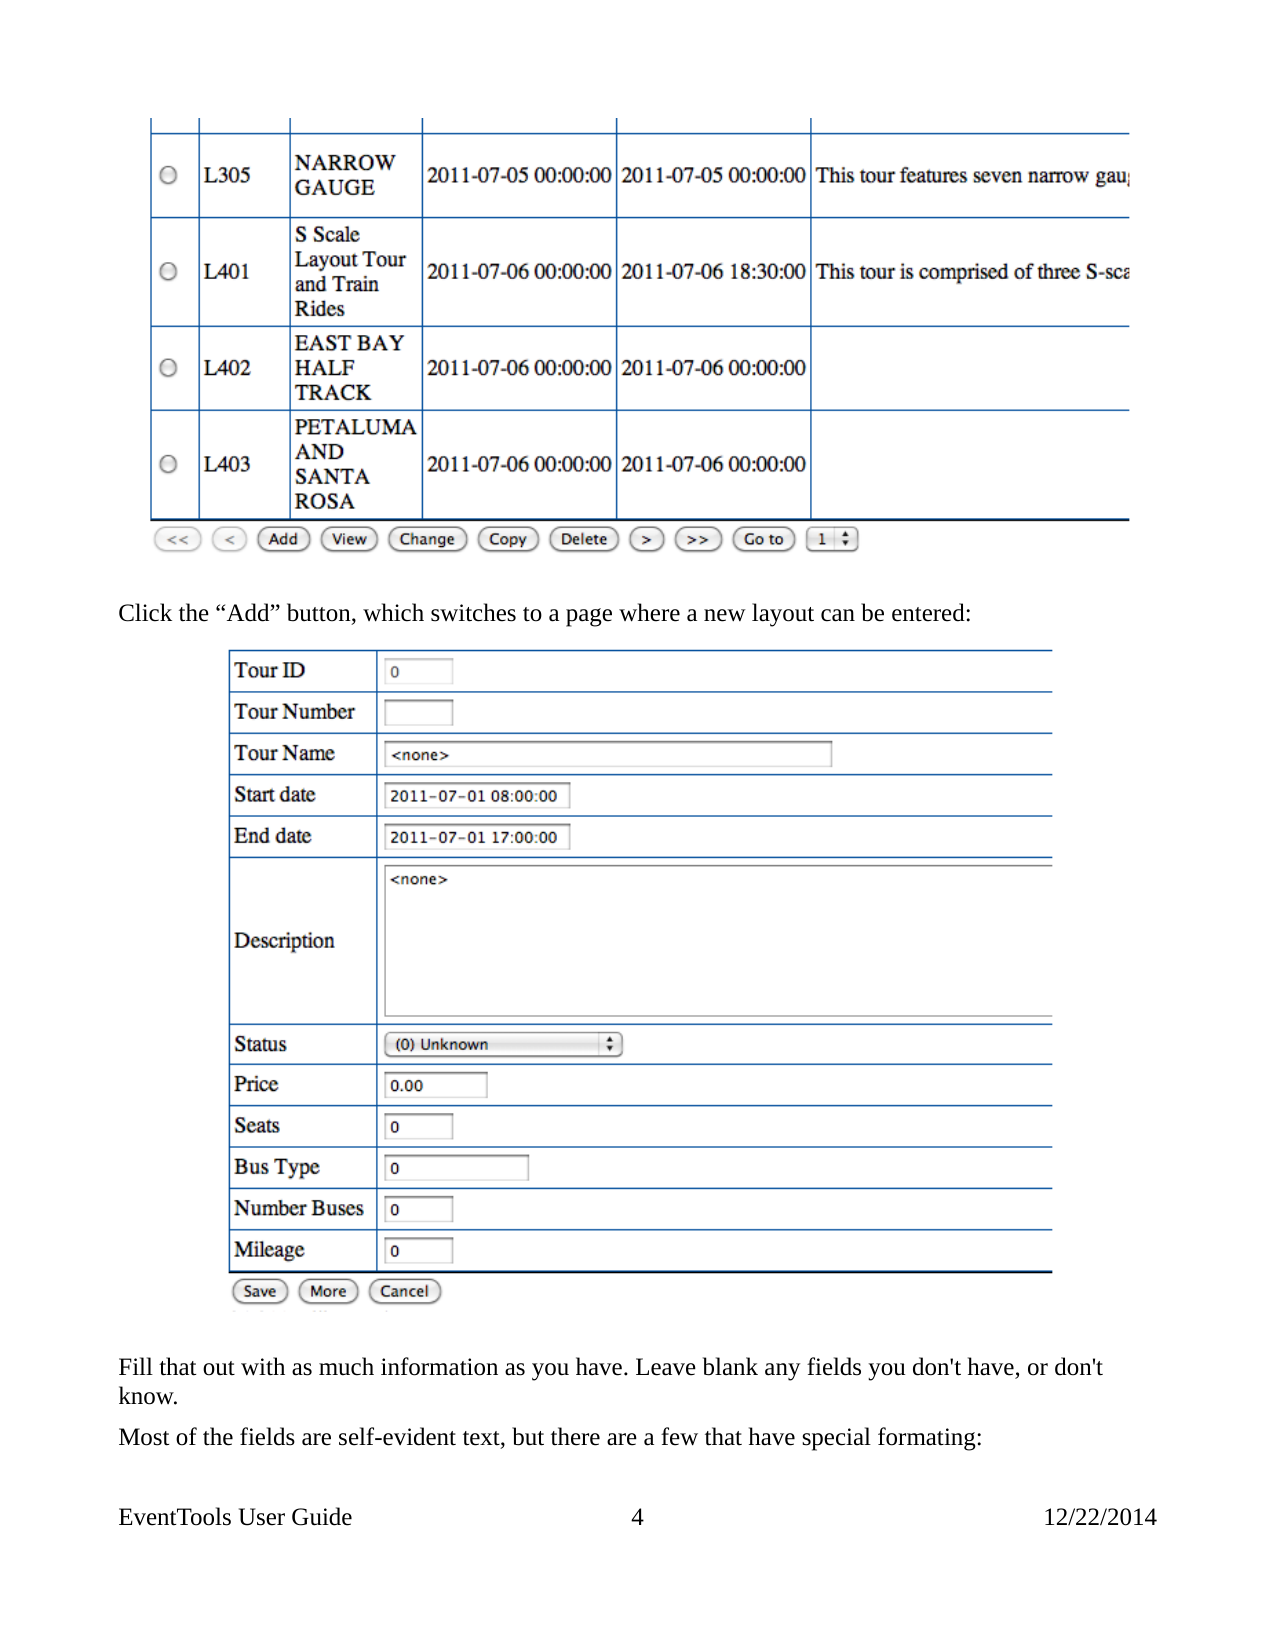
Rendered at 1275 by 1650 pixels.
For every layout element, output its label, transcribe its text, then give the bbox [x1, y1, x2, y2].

text Click the “Add” button, which switches to a page where a new layout can be entered: [118, 598, 1157, 627]
picture [222, 639, 1053, 1312]
text Fill that out with as much information as you have. Leave blank any fields you don't have, or don't know. [118, 1352, 1157, 1410]
picture [145, 118, 1130, 557]
text Most of the fields are self-evident text, but there are a few that have special formating: [118, 1422, 1157, 1451]
